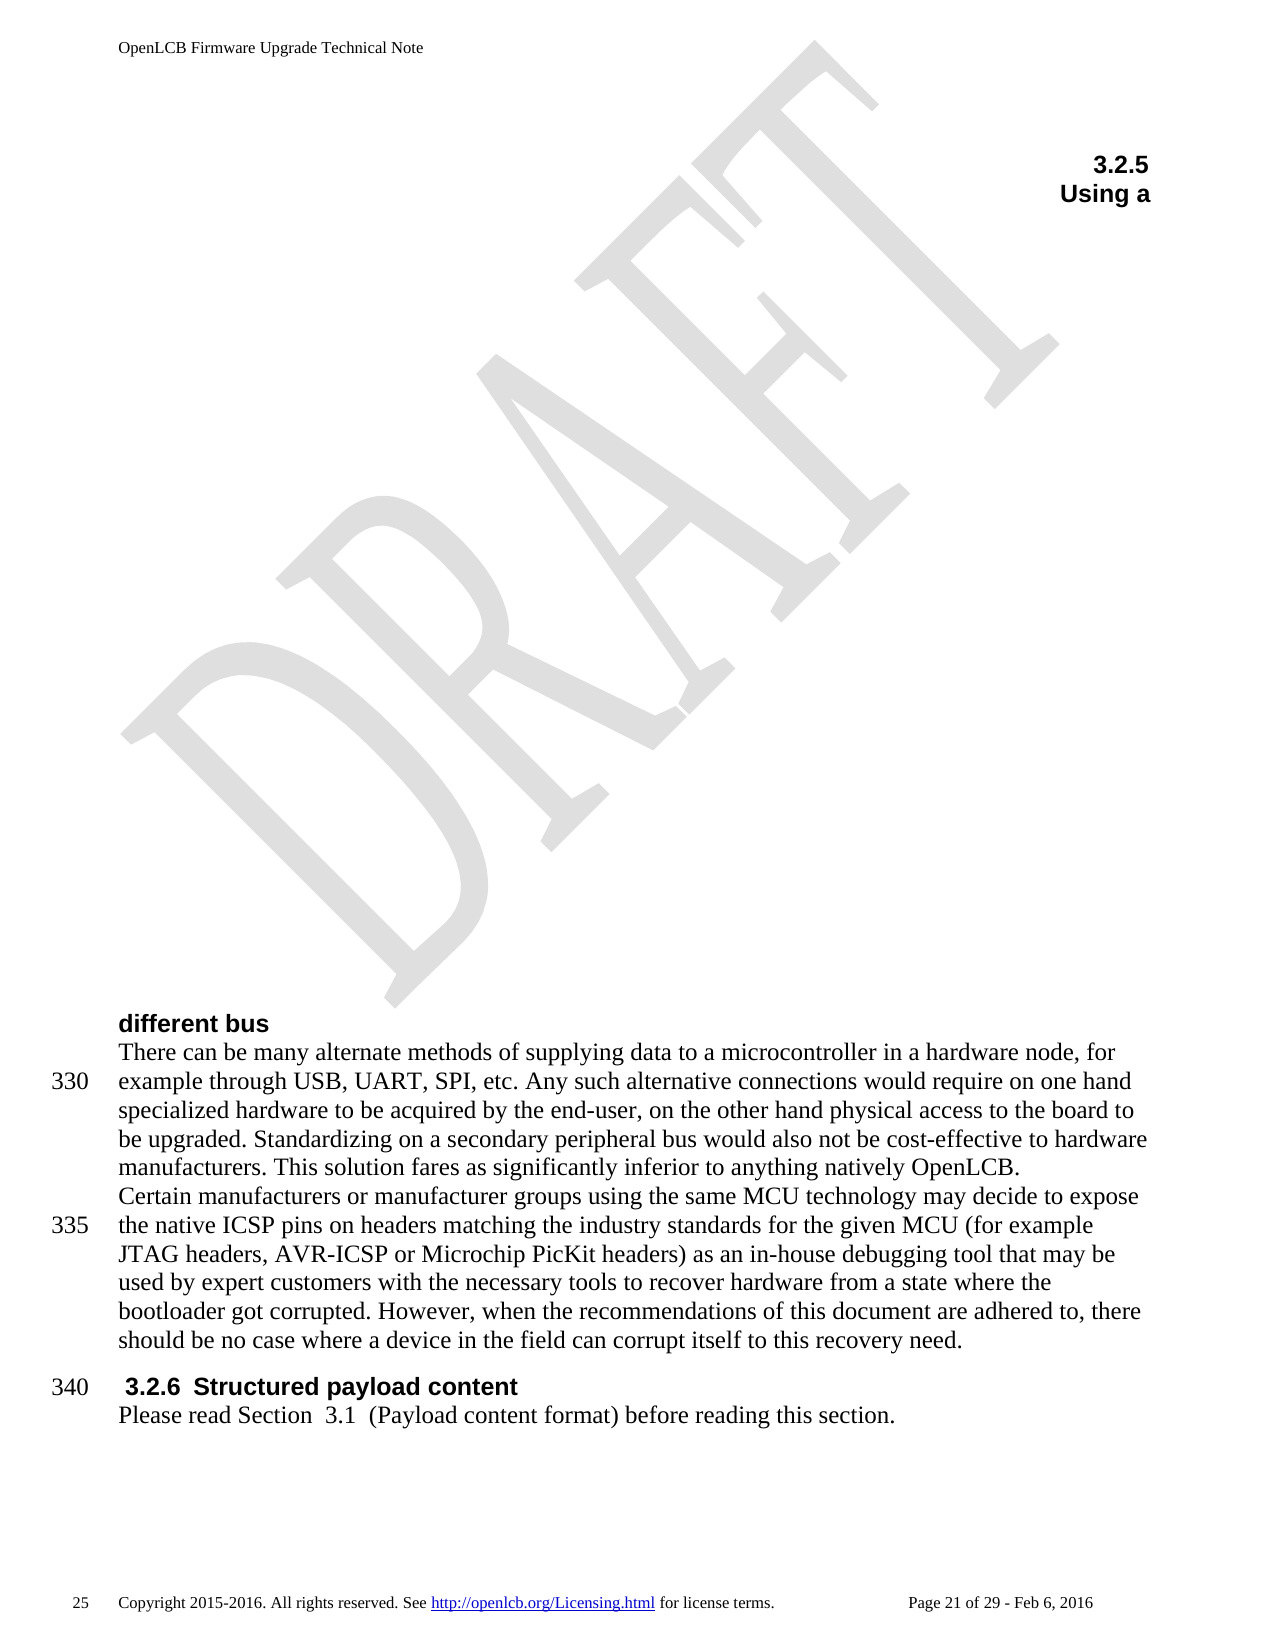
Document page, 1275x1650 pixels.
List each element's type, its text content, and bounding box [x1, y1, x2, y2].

subtitle Using a different bus [118, 150, 1157, 1037]
subtitle Structured payload content [118, 1371, 1157, 1400]
text There can be many alternate methods of supplying data to a microcontroller in a hardware node, for example through USB, UART, SPI, etc. Any such alternative connections would require on one hand specialized hardware to be acquired by the end-user, on the other hand physical access to the board to be upgraded. Standardizing on a secondary peripheral bus would also not be cost-effective to hardware manufacturers. This solution fares as significantly inferior to anything natively OpenLCB. Certain manufacturers or manufacturer groups using the same MCU technology may decide to expose the native ICSP pins on headers matching the industry standards for the given MCU (for example JTAG headers, AVR-ICSP or Microchip PicKit headers) as an in-house debugging tool that may be used by expert customers with the necessary tools to recover hardware from a state where the bootloader got corrupted. However, when the recommendations of this document are adhered to, there should be no case where a device in the field can corrupt itself to this recovery need. [118, 1037, 1157, 1354]
text Please read Section 3.1 (Payload content format) before reading this section. [118, 1400, 1157, 1429]
